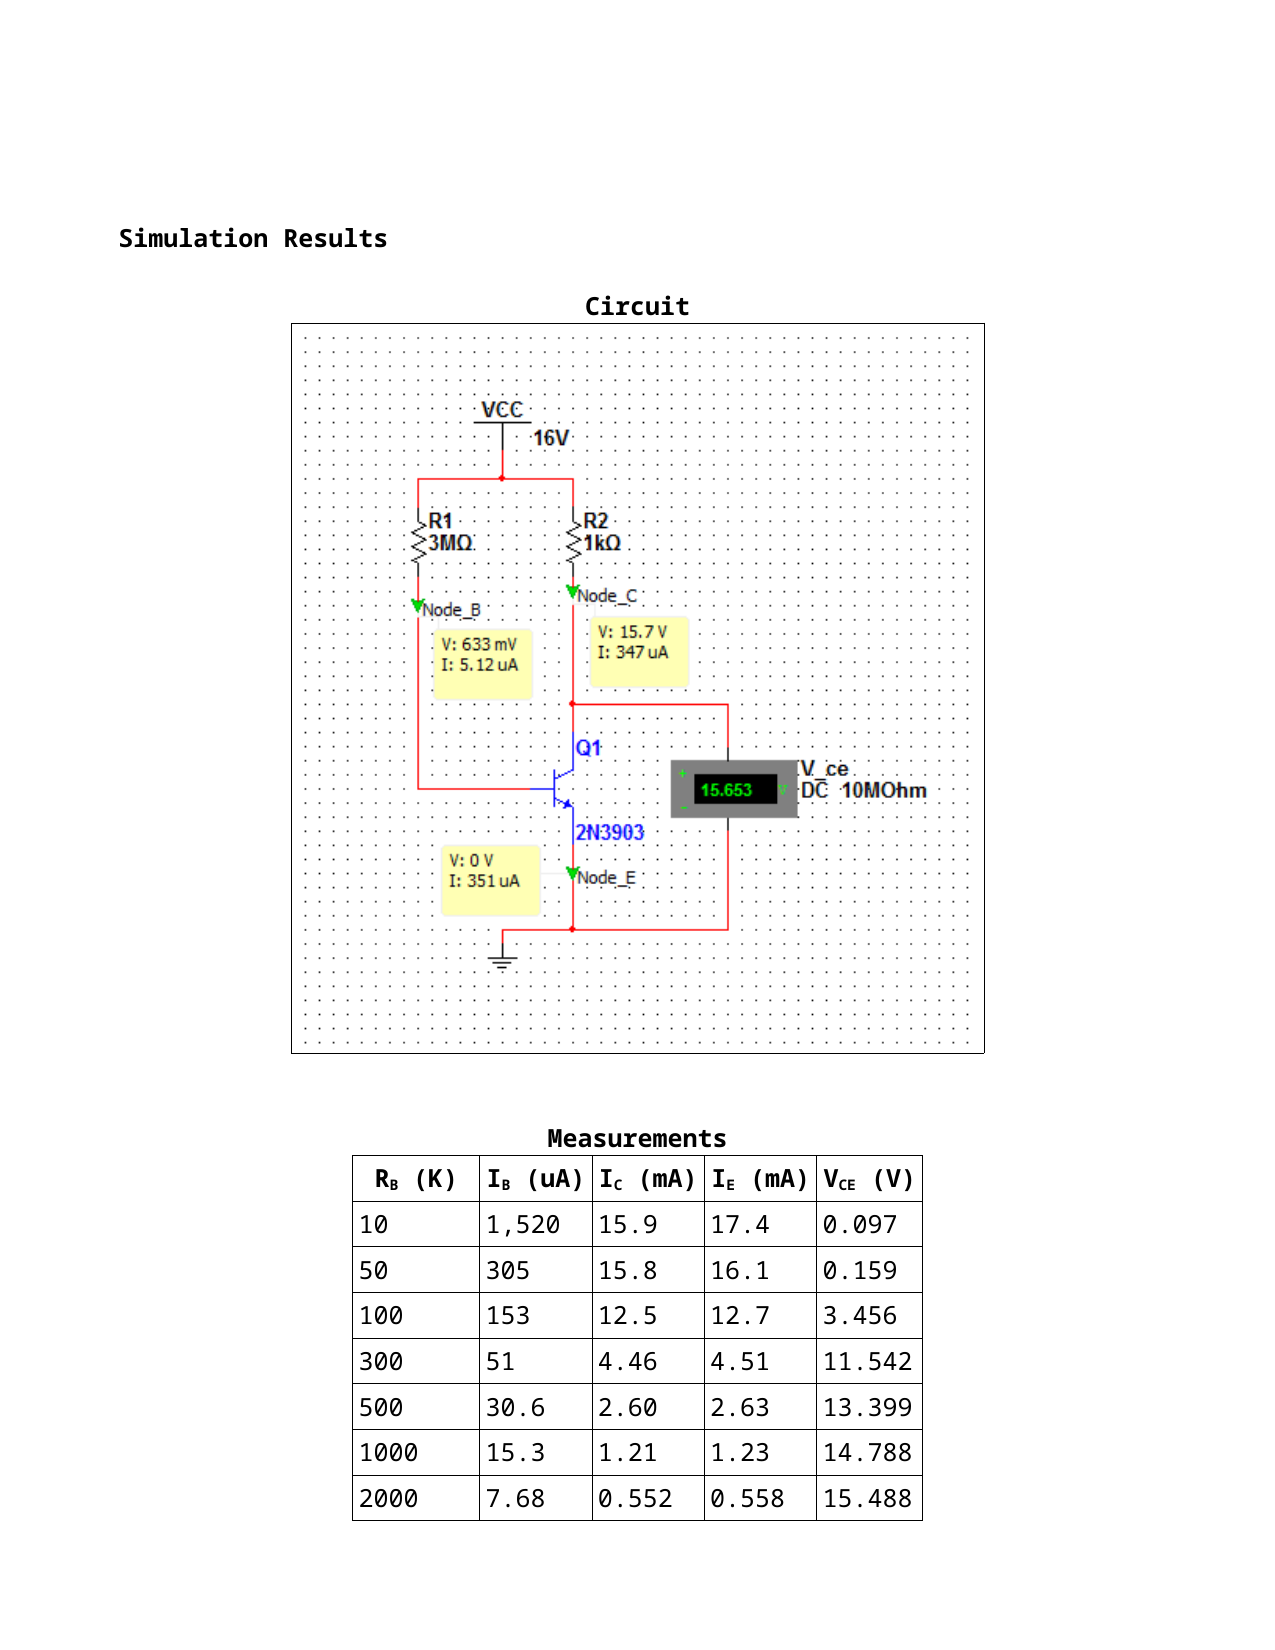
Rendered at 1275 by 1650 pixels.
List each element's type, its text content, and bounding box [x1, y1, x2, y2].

table_header RB (K) [353, 1156, 479, 1201]
table_header IC (mA) [593, 1156, 704, 1201]
table_cell 12.5 [593, 1293, 704, 1338]
text Measurements [118, 1121, 1157, 1155]
table_cell 1,520 [480, 1202, 592, 1246]
table_cell 11.542 [817, 1339, 922, 1383]
table_header IE (mA) [705, 1156, 816, 1201]
table_cell 14.788 [817, 1430, 922, 1474]
table_cell 0.558 [705, 1476, 816, 1520]
table_cell 16.1 [705, 1247, 816, 1292]
table_cell 0.159 [817, 1247, 922, 1292]
table_cell 15.9 [593, 1202, 704, 1246]
table_cell 50 [353, 1247, 479, 1292]
table_cell 2.63 [705, 1384, 816, 1429]
table_cell 4.51 [705, 1339, 816, 1383]
table_cell 7.68 [480, 1476, 592, 1520]
table_cell 15.8 [593, 1247, 704, 1292]
text Simulation Results [118, 220, 1157, 254]
table_header IB (uA) [480, 1156, 592, 1201]
table_cell 1.23 [705, 1430, 816, 1474]
picture [294, 326, 981, 1050]
table_cell 500 [353, 1384, 479, 1429]
table_cell 15.488 [817, 1476, 922, 1520]
table_cell 12.7 [705, 1293, 816, 1338]
table_cell 3.456 [817, 1293, 922, 1338]
table_cell 305 [480, 1247, 592, 1292]
table_cell 0.552 [593, 1476, 704, 1520]
table_cell 100 [353, 1293, 479, 1338]
table_cell 51 [480, 1339, 592, 1383]
table_cell 30.6 [480, 1384, 592, 1429]
table_cell 153 [480, 1293, 592, 1338]
table_cell 0.097 [817, 1202, 922, 1246]
table_header VCE (V) [817, 1156, 922, 1201]
table_cell 300 [353, 1339, 479, 1383]
text Circuit [118, 288, 1157, 322]
table_cell 17.4 [705, 1202, 816, 1246]
table_cell 15.3 [480, 1430, 592, 1474]
table_cell 2.60 [593, 1384, 704, 1429]
table_cell 1.21 [593, 1430, 704, 1474]
table_cell 2000 [353, 1476, 479, 1520]
table_cell 10 [353, 1202, 479, 1246]
table_cell 4.46 [593, 1339, 704, 1383]
table_cell 13.399 [817, 1384, 922, 1429]
table_cell 1000 [353, 1430, 479, 1474]
